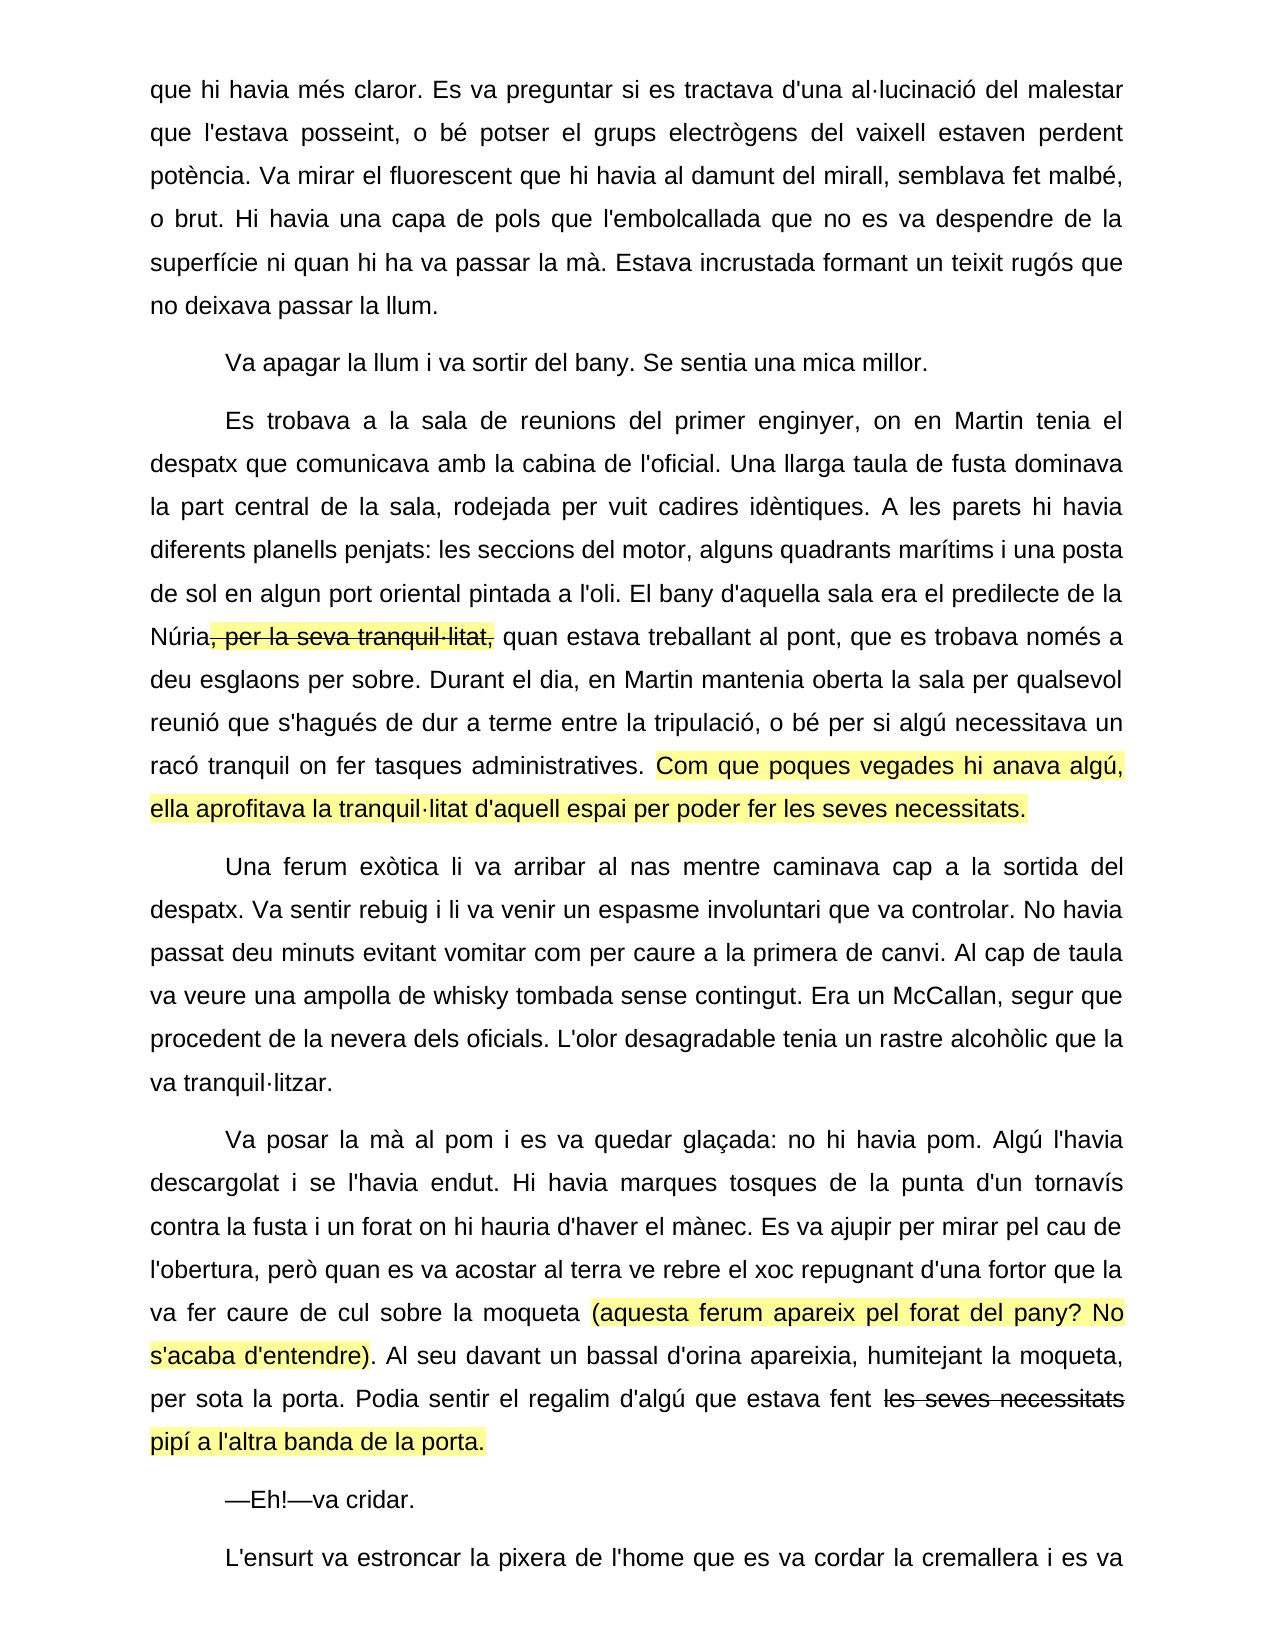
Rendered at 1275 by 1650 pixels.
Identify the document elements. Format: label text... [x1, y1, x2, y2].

text —Eh!—va cridar. [150, 1485, 1125, 1513]
text Es trobava a la sala de reunions del primer enginyer, on en Martin tenia el despatx que comunicava amb la cabina de l'oficial. Una llarga taula de fusta dominava la part central de la sala, rodejada per vuit cadires idèntiques. A les parets hi havia diferents planells penjats: les seccions del motor, alguns quadrants marítims i una posta de sol en algun port oriental pintada a l'oli. El bany d'aquella sala era el predilecte de la Núria, per la seva tranquil·litat, quan estava treballant al pont, que es trobava només a deu esglaons per sobre. Durant el dia, en Martin mantenia oberta la sala per qualsevol reunió que s'hagués de dur a terme entre la tripulació, o bé per si algú necessitava un racó tranquil on fer tasques administratives. Com que poques vegades hi anava algú, ella aprofitava la tranquil·litat d'aquell espai per poder fer les seves necessitats. [150, 406, 1125, 823]
text Va posar la mà al pom i es va quedar glaçada: no hi havia pom. Algú l'havia descargolat i se l'havia endut. Hi havia marques tosques de la punta d'un tornavís contra la fusta i un forat on hi hauria d'haver el mànec. Es va ajupir per mirar pel cau de l'obertura, però quan es va acostar al terra ve rebre el xoc repugnant d'una fortor que la va fer caure de cul sobre la moqueta (aquesta ferum apareix pel forat del pany? No s'acaba d'entendre). Al seu davant un bassal d'orina apareixia, humitejant la moqueta, per sota la porta. Podia sentir el regalim d'algú que estava fent les seves necessitats pipí a l'altra banda de la porta. [150, 1125, 1125, 1456]
text Va apagar la llum i va sortir del bany. Se sentia una mica millor. [150, 348, 1125, 377]
text L'ensurt va estroncar la pixera de l'home que es va cordar la cremallera i es va [150, 1542, 1125, 1571]
text Una ferum exòtica li va arribar al nas mentre caminava cap a la sortida del despatx. Va sentir rebuig i li va venir un espasme involuntari que va controlar. No havia passat deu minuts evitant vomitar com per caure a la primera de canvi. Al cap de taula va veure una ampolla de whisky tombada sense contingut. Era un McCallan, segur que procedent de la nevera dels oficials. L'olor desagradable tenia un rastre alcohòlic que la va tranquil·litzar. [150, 852, 1125, 1096]
text que hi havia més claror. Es va preguntar si es tractava d'una al·lucinació del malestar que l'estava posseint, o bé potser el grups electrògens del vaixell estaven perdent potència. Va mirar el fluorescent que hi havia al damunt del mirall, semblava fet malbé, o brut. Hi havia una capa de pols que l'embolcallada que no es va despendre de la superfície ni quan hi ha va passar la mà. Estava incrustada formant un teixit rugós que no deixava passar la llum. [150, 75, 1125, 319]
